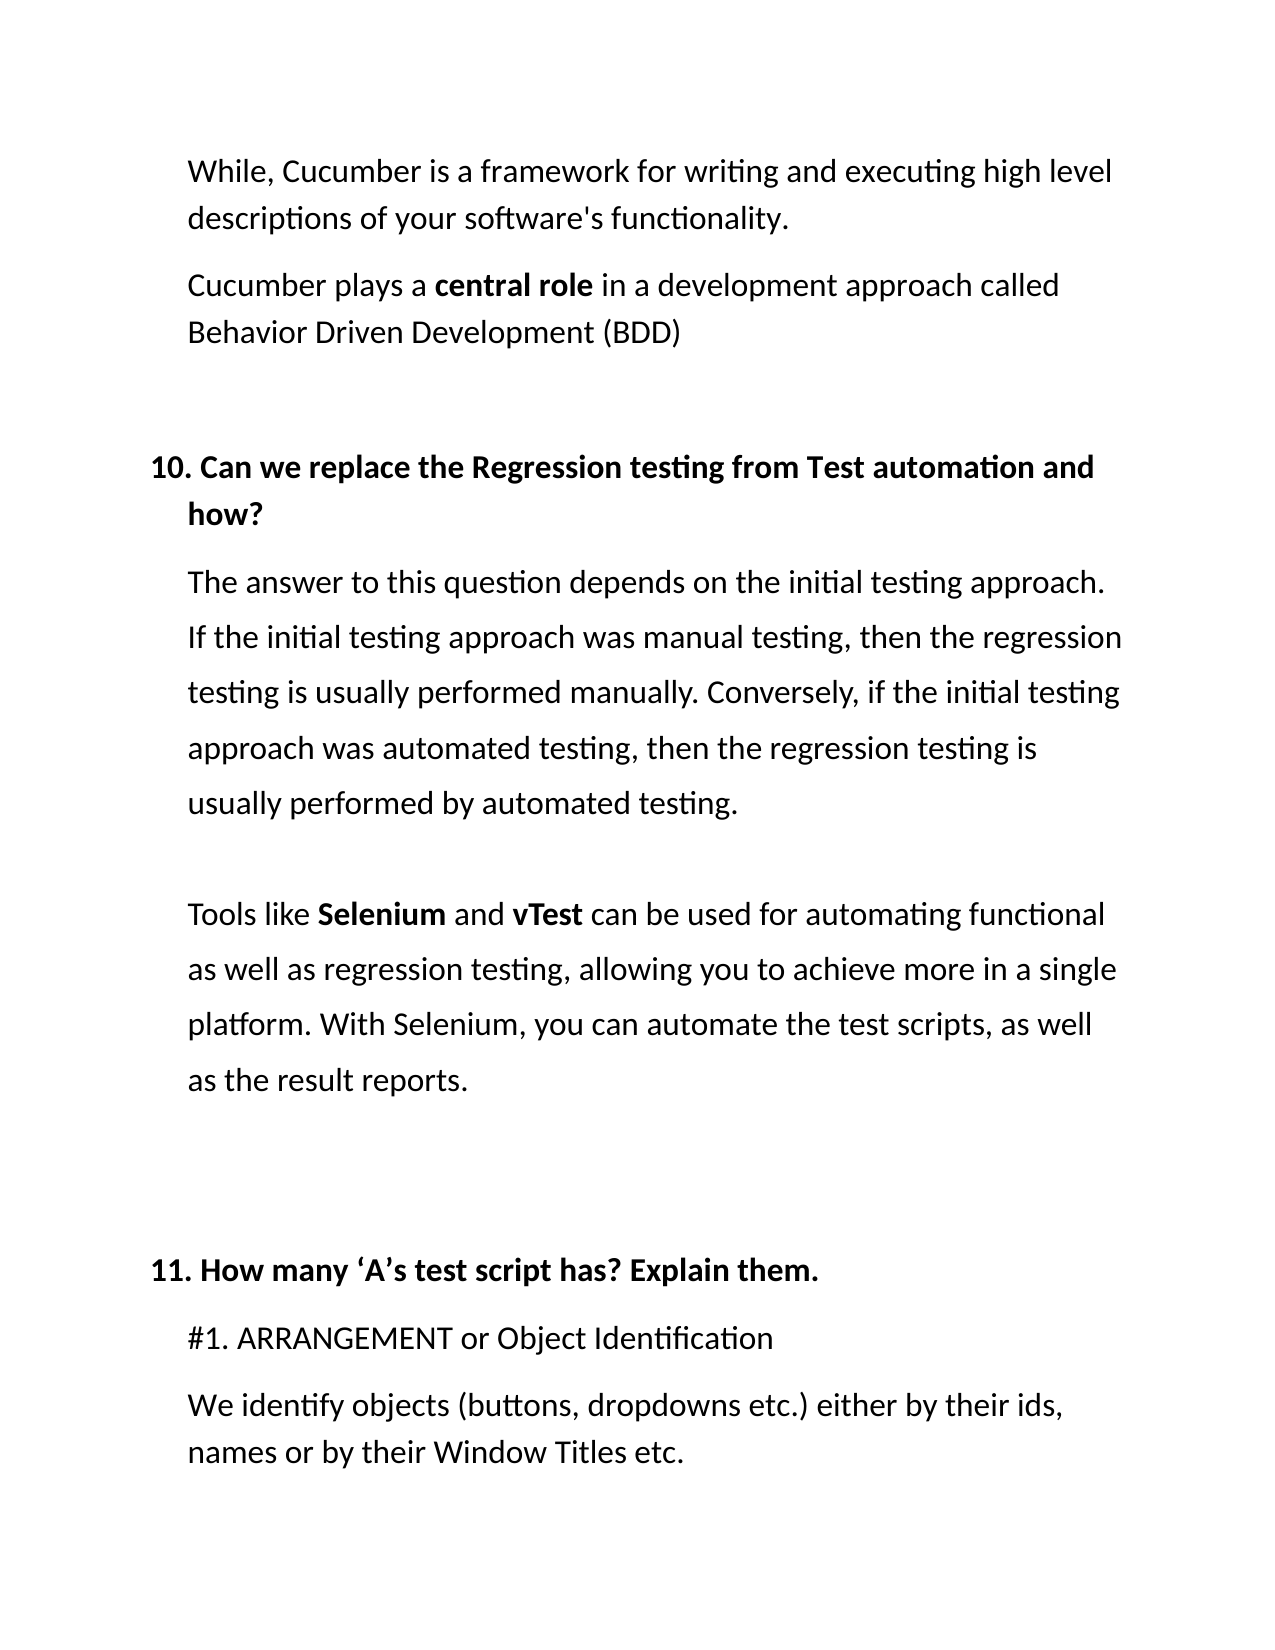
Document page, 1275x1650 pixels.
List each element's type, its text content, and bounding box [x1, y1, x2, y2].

text We identify objects (buttons, dropdowns etc.) either by their ids, names or by their Window Titles etc. [150, 1384, 1125, 1472]
text While, Cucumber is a framework for writing and executing high level descriptions of your software's functionality. [150, 150, 1125, 237]
text The answer to this question depends on the initial testing approach. If the initial testing approach was manual testing, then the regression testing is usually performed manually. Conversely, if the initial testing approach was automated testing, then the regression testing is usually performed by automated testing. [187, 561, 1125, 823]
text #1. ARRANGEMENT or Object Identification [150, 1317, 1125, 1357]
text Cucumber plays a central role in a development approach called Behavior Driven Development (BDD) [150, 264, 1125, 352]
text 10. Can we replace the Regression testing from Test automation and how? [150, 446, 1125, 534]
text 11. How many ‘A’s test script has? Explain them. [150, 1249, 1125, 1290]
text Tools like Selenium and vTest can be used for automating functional as well as regression testing, allowing you to achieve more in a single platform. With Selenium, you can automate the test scripts, as well as the result reports. [187, 893, 1125, 1099]
